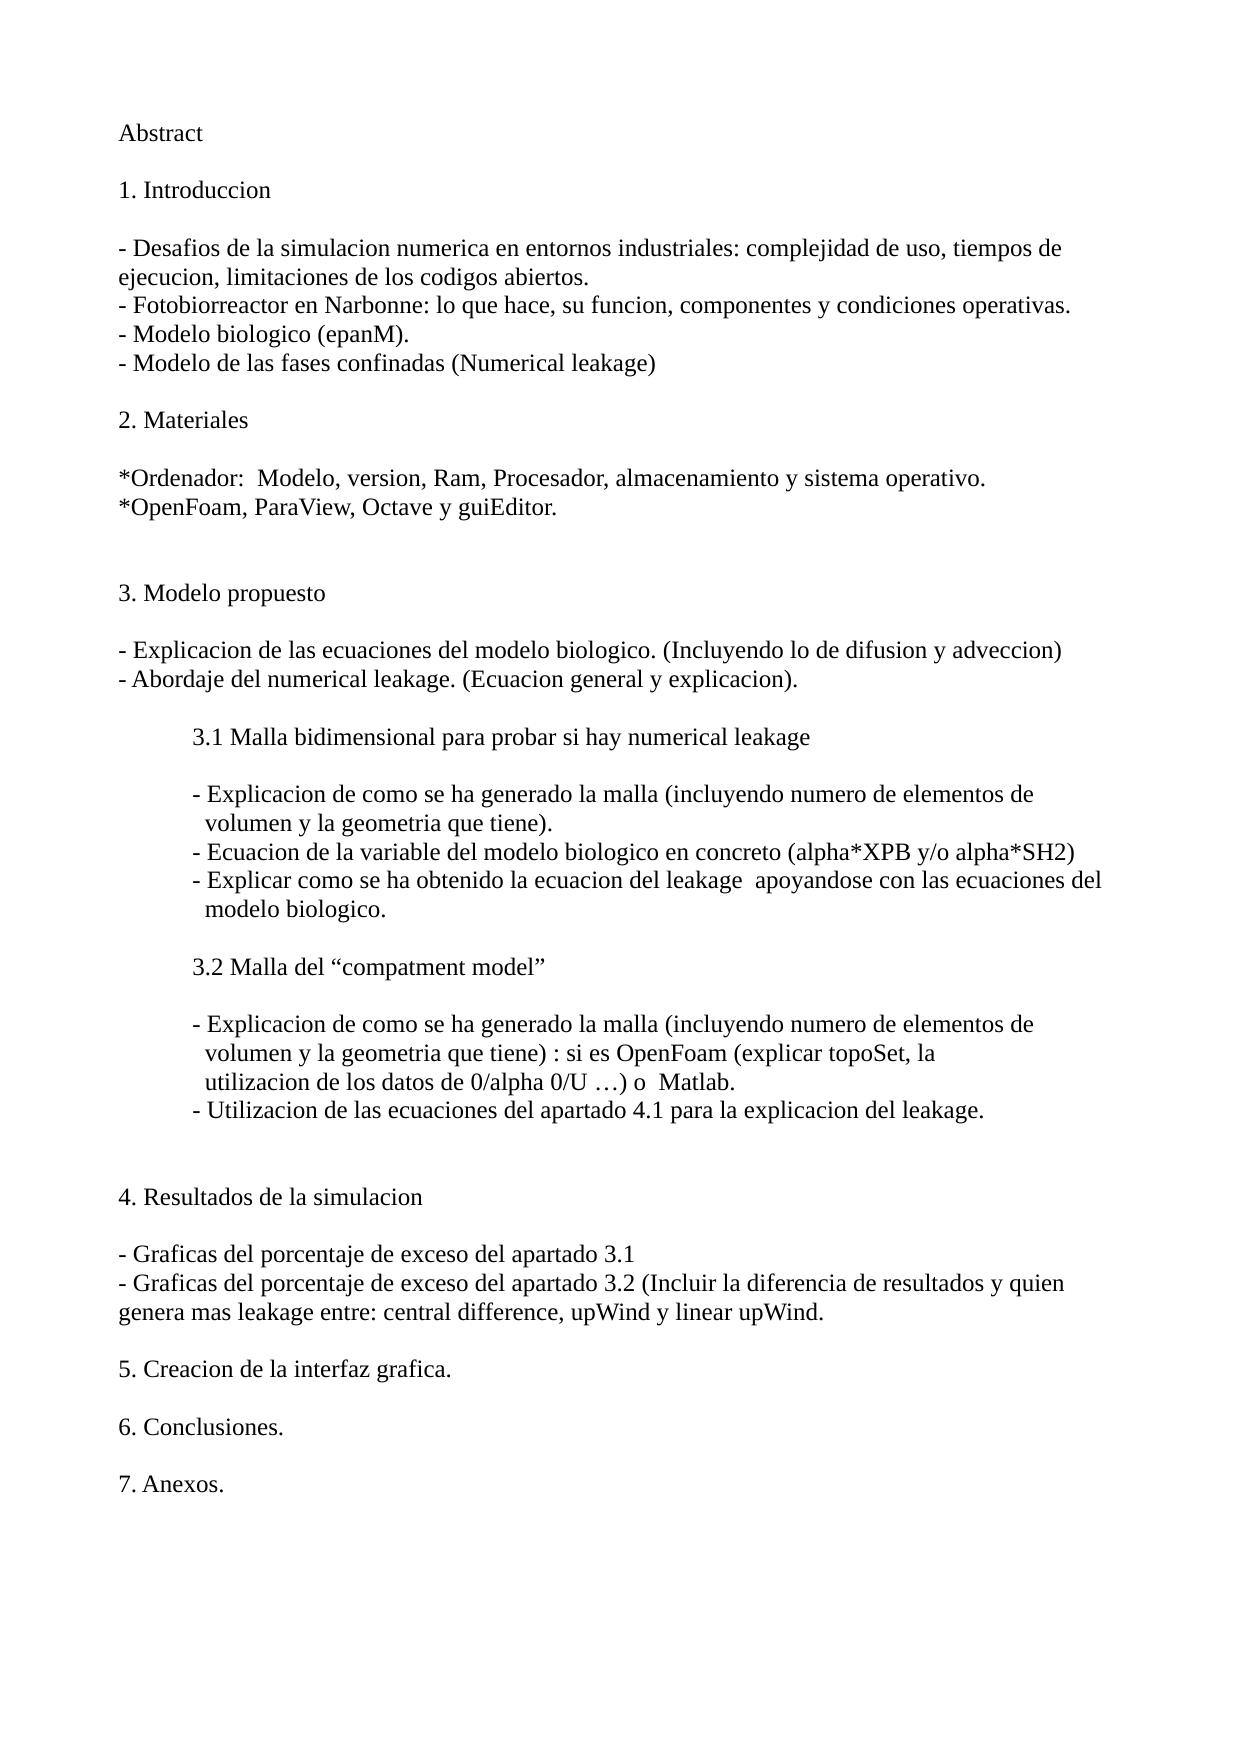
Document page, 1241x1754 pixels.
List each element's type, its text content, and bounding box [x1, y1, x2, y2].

text - Utilizacion de las ecuaciones del apartado 4.1 para la explicacion del leakage. [118, 1096, 1122, 1124]
text 2. Materiales [118, 406, 1122, 434]
text - Desafios de la simulacion numerica en entornos industriales: complejidad de uso, tiempos de ejecucion, limitaciones de los codigos abiertos. [118, 233, 1122, 291]
text - Graficas del porcentaje de exceso del apartado 3.1 [118, 1239, 1122, 1268]
text *OpenFoam, ParaView, Octave y guiEditor. [118, 492, 1122, 521]
text 3.1 Malla bidimensional para probar si hay numerical leakage [118, 722, 1122, 751]
text - Fotobiorreactor en Narbonne: lo que hace, su funcion, componentes y condiciones operativas. [118, 291, 1122, 319]
text 7. Anexos. [118, 1469, 1122, 1498]
text - Ecuacion de la variable del modelo biologico en concreto (alpha*XPB y/o alpha*SH2) [118, 837, 1122, 866]
text - Graficas del porcentaje de exceso del apartado 3.2 (Incluir la diferencia de resultados y quien genera mas leakage entre: central difference, upWind y linear upWind. [118, 1268, 1122, 1326]
text - Explicar como se ha obtenido la ecuacion del leakage apoyandose con las ecuaciones del modelo biologico. [118, 866, 1122, 923]
text 6. Conclusiones. [118, 1412, 1122, 1441]
text 5. Creacion de la interfaz grafica. [118, 1354, 1122, 1383]
text Abstract [118, 118, 1122, 147]
text - Abordaje del numerical leakage. (Ecuacion general y explicacion). [118, 664, 1122, 693]
text 3. Modelo propuesto [118, 578, 1122, 607]
text *Ordenador: Modelo, version, Ram, Procesador, almacenamiento y sistema operativo. [118, 463, 1122, 492]
text - Explicacion de las ecuaciones del modelo biologico. (Incluyendo lo de difusion y adveccion) [118, 636, 1122, 664]
text - Explicacion de como se ha generado la malla (incluyendo numero de elementos de volumen y la geometria que tiene). [118, 779, 1122, 837]
text 1. Introduccion [118, 176, 1122, 204]
text 4. Resultados de la simulacion [118, 1182, 1122, 1211]
text - Modelo biologico (epanM). [118, 319, 1122, 348]
text - Explicacion de como se ha generado la malla (incluyendo numero de elementos de volumen y la geometria que tiene) : si es OpenFoam (explicar topoSet, la utilizacion de los datos de 0/alpha 0/U …) o Matlab. [118, 1009, 1122, 1096]
text - Modelo de las fases confinadas (Numerical leakage) [118, 348, 1122, 377]
text 3.2 Malla del “compatment model” [118, 952, 1122, 981]
